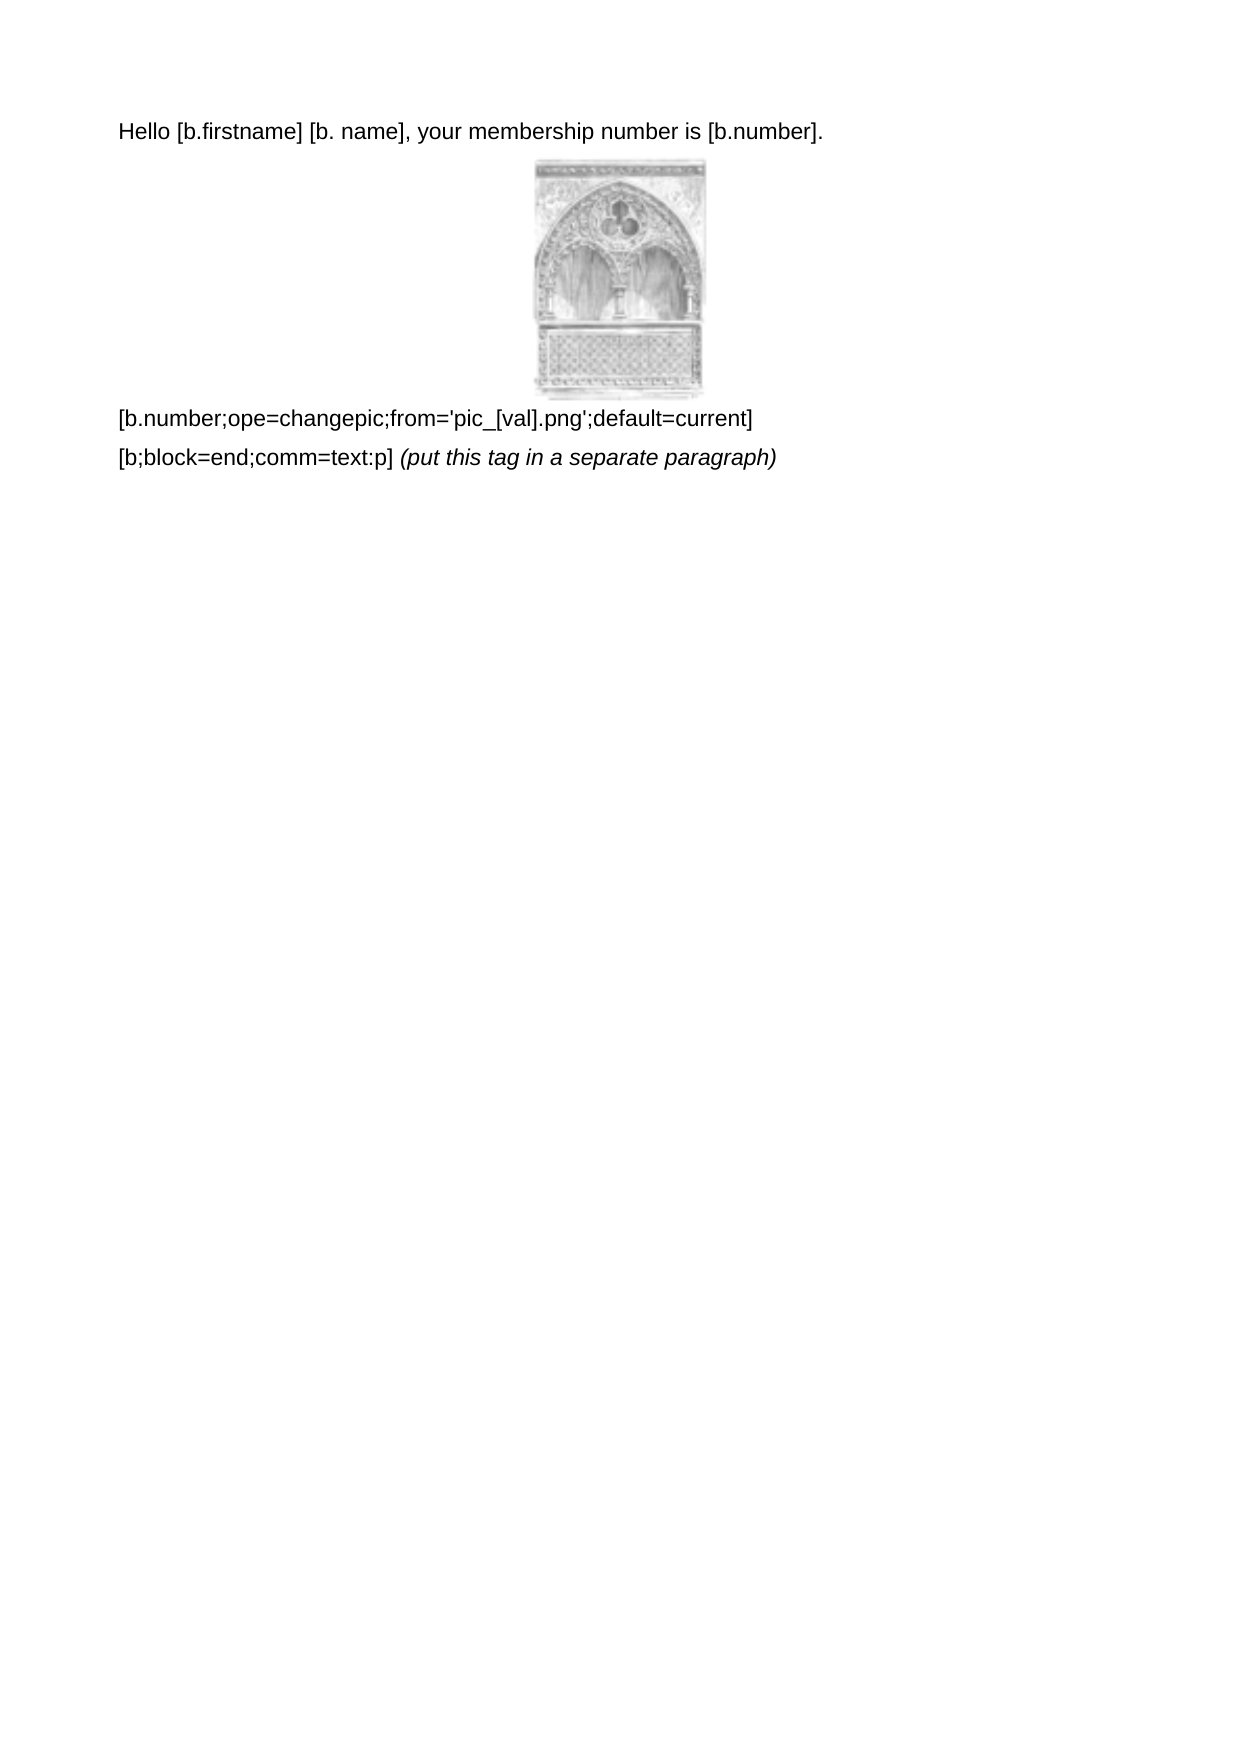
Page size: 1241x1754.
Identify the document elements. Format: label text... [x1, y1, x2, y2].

text [b;block=end;comm=text:p] (put this tag in a separate paragraph) [118, 444, 1122, 470]
picture [527, 157, 713, 405]
text Hello [b.firstname] [b. name], your membership number is [b.number]. [118, 118, 1122, 144]
text [b.number;ope=changepic;from='pic_[val].png';default=current] [118, 157, 1122, 431]
